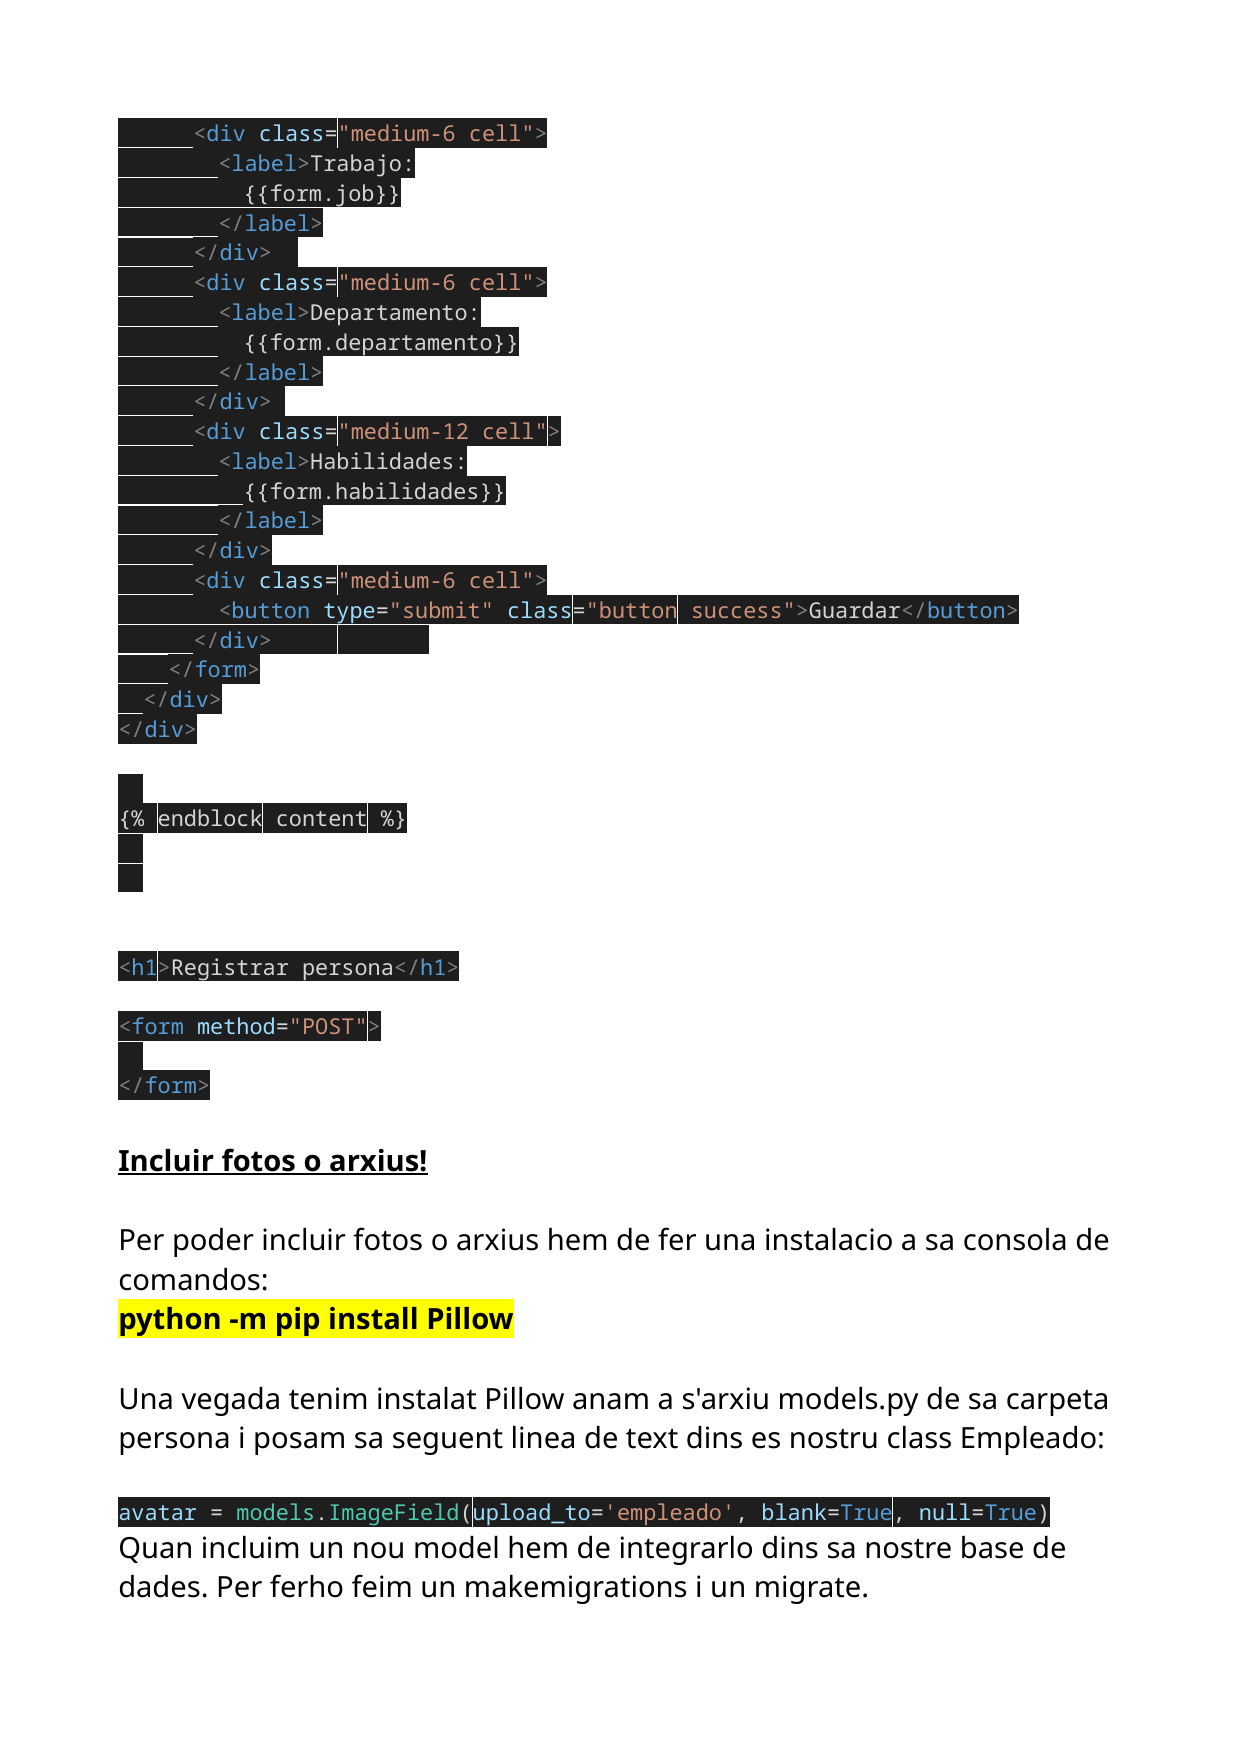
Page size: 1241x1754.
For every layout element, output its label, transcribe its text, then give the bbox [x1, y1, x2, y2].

text {{form.job}} [118, 178, 1122, 207]
text {{form.habilidades}} [118, 476, 1122, 505]
text Per poder incluir fotos o arxius hem de fer una instalacio a sa consola de comandos: [118, 1219, 1122, 1299]
text <div class="medium-6 cell"> [118, 118, 1122, 148]
text <div class="medium-6 cell"> [118, 565, 1122, 595]
text </form> [118, 1070, 1122, 1100]
text avatar = models.ImageField(upload_to='empleado', blank=True, null=True) [118, 1497, 1122, 1527]
text </div> [118, 684, 1122, 714]
text <form method="POST"> [118, 1011, 1122, 1041]
text {{form.departamento}} [118, 327, 1122, 356]
text Incluir fotos o arxius! [118, 1140, 1122, 1179]
text </form> [118, 654, 1122, 684]
text {% endblock content %} [118, 803, 1122, 833]
text Quan incluim un nou model hem de integrarlo dins sa nostre base de dades. Per ferho feim un makemigrations i un migrate. [118, 1527, 1122, 1606]
text </div> [118, 714, 1122, 744]
text <div class="medium-6 cell"> [118, 267, 1122, 297]
text python -m pip install Pillow [118, 1299, 1122, 1338]
text </label> [118, 505, 1122, 535]
text </label> [118, 356, 1122, 386]
text Una vegada tenim instalat Pillow anam a s'arxiu models.py de sa carpeta persona i posam sa seguent linea de text dins es nostru class Empleado: [118, 1378, 1122, 1457]
text <label>Departamento: [118, 297, 1122, 327]
text </div> [118, 624, 1122, 654]
text </div> [118, 386, 1122, 416]
text <h1>Registrar persona</h1> [118, 951, 1122, 981]
text </div> [118, 237, 1122, 267]
text <div class="medium-12 cell"> [118, 416, 1122, 446]
text <label>Habilidades: [118, 446, 1122, 476]
text <button type="submit" class="button success">Guardar</button> [118, 595, 1122, 624]
text </label> [118, 207, 1122, 237]
text <label>Trabajo: [118, 148, 1122, 178]
text </div> [118, 535, 1122, 565]
